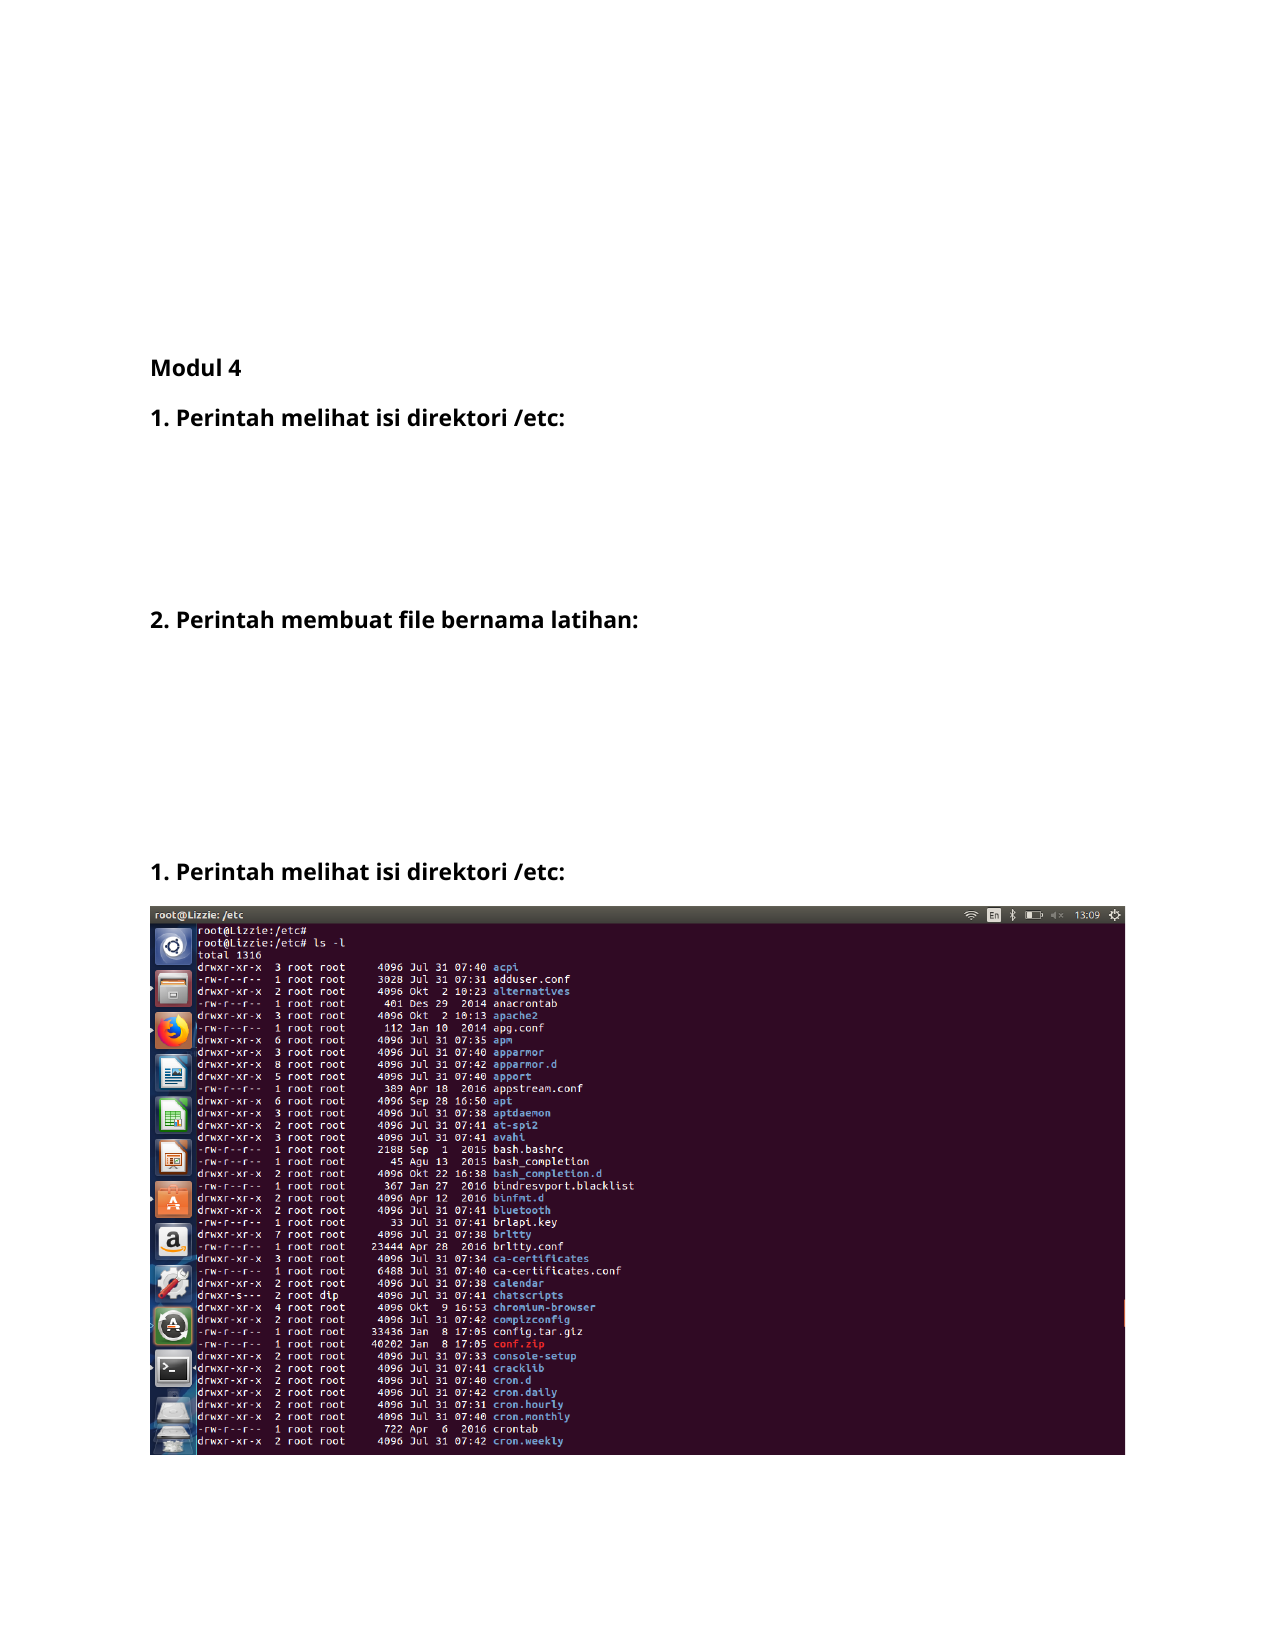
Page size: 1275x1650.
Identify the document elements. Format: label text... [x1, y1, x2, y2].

text 1. Perintah melihat isi direktori /etc: [150, 856, 1125, 887]
text 2. Perintah membuat file bernama latihan: [150, 604, 1125, 635]
text Modul 4 [150, 352, 1125, 383]
picture [150, 906, 1125, 1455]
text 1. Perintah melihat isi direktori /etc: [150, 402, 1125, 433]
